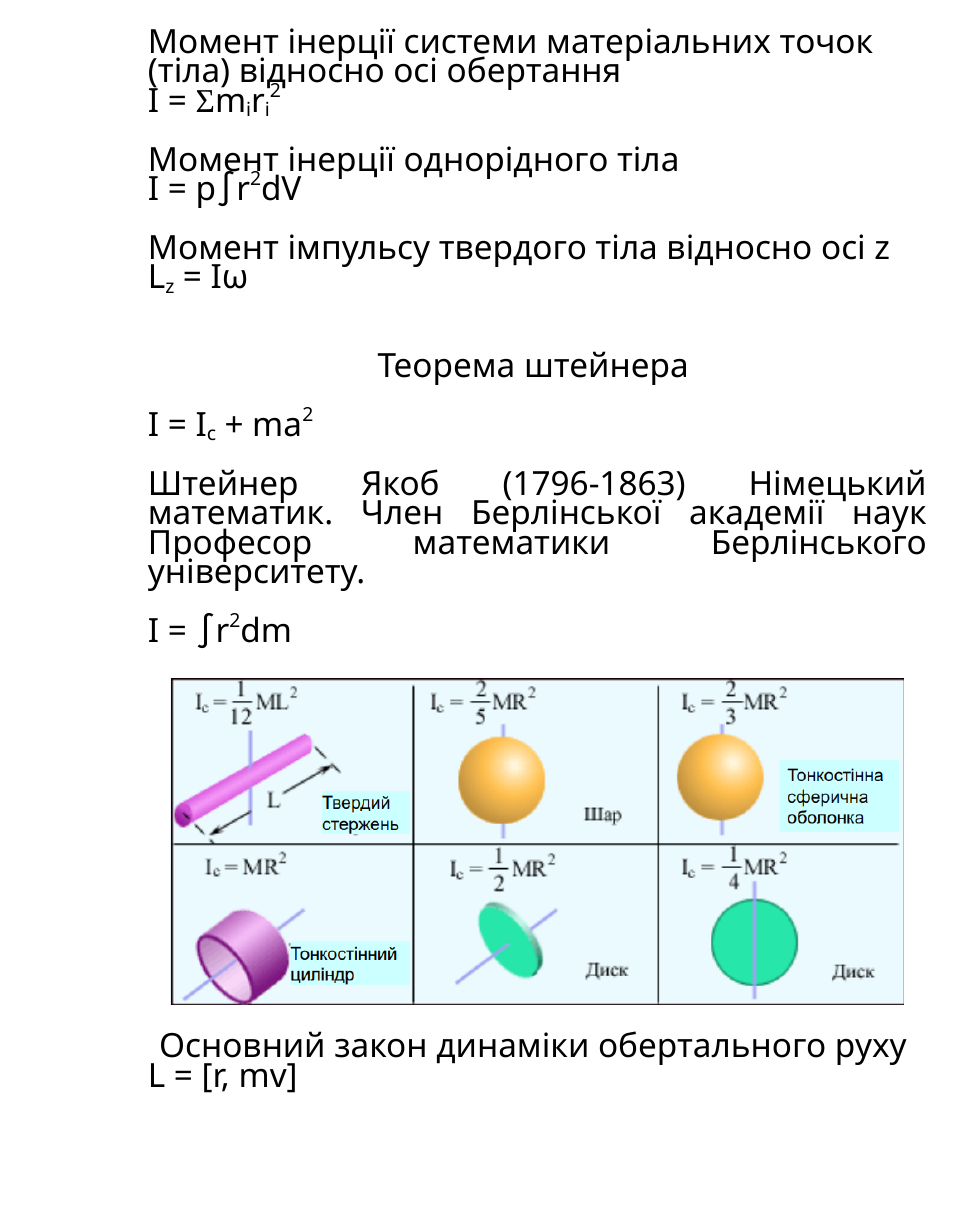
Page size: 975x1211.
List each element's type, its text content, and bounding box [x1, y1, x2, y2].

text I = p∫r2dV [148, 177, 225, 206]
text Момент інерції однорідного тіла [148, 147, 927, 177]
text I = Σmiri2 [148, 88, 927, 118]
text Штейнер Якоб (1796-1863) Німецький математик. Член Берлінської академії наук Професор математики Берлінського університету. [148, 472, 927, 589]
text Момент інерції системи матеріальних точок (тіла) відносно осі обертання [148, 29, 927, 88]
text Теорема штейнера [148, 354, 927, 383]
text Момент імпульсу твердого тіла відносно осі z [148, 236, 927, 265]
text I = p∫r2dV [285, 177, 297, 195]
text I = p∫r2dV [225, 177, 927, 206]
picture [170, 678, 904, 1005]
text I = ∫r2dm [204, 619, 927, 648]
text I = Ic + ma2 [148, 413, 927, 442]
text L = [r, mv] [148, 1064, 927, 1093]
text Lz = Iω [148, 265, 927, 295]
text Основний закон динаміки обертального руху [148, 1034, 927, 1064]
text I = ∫r2dm [148, 619, 204, 648]
